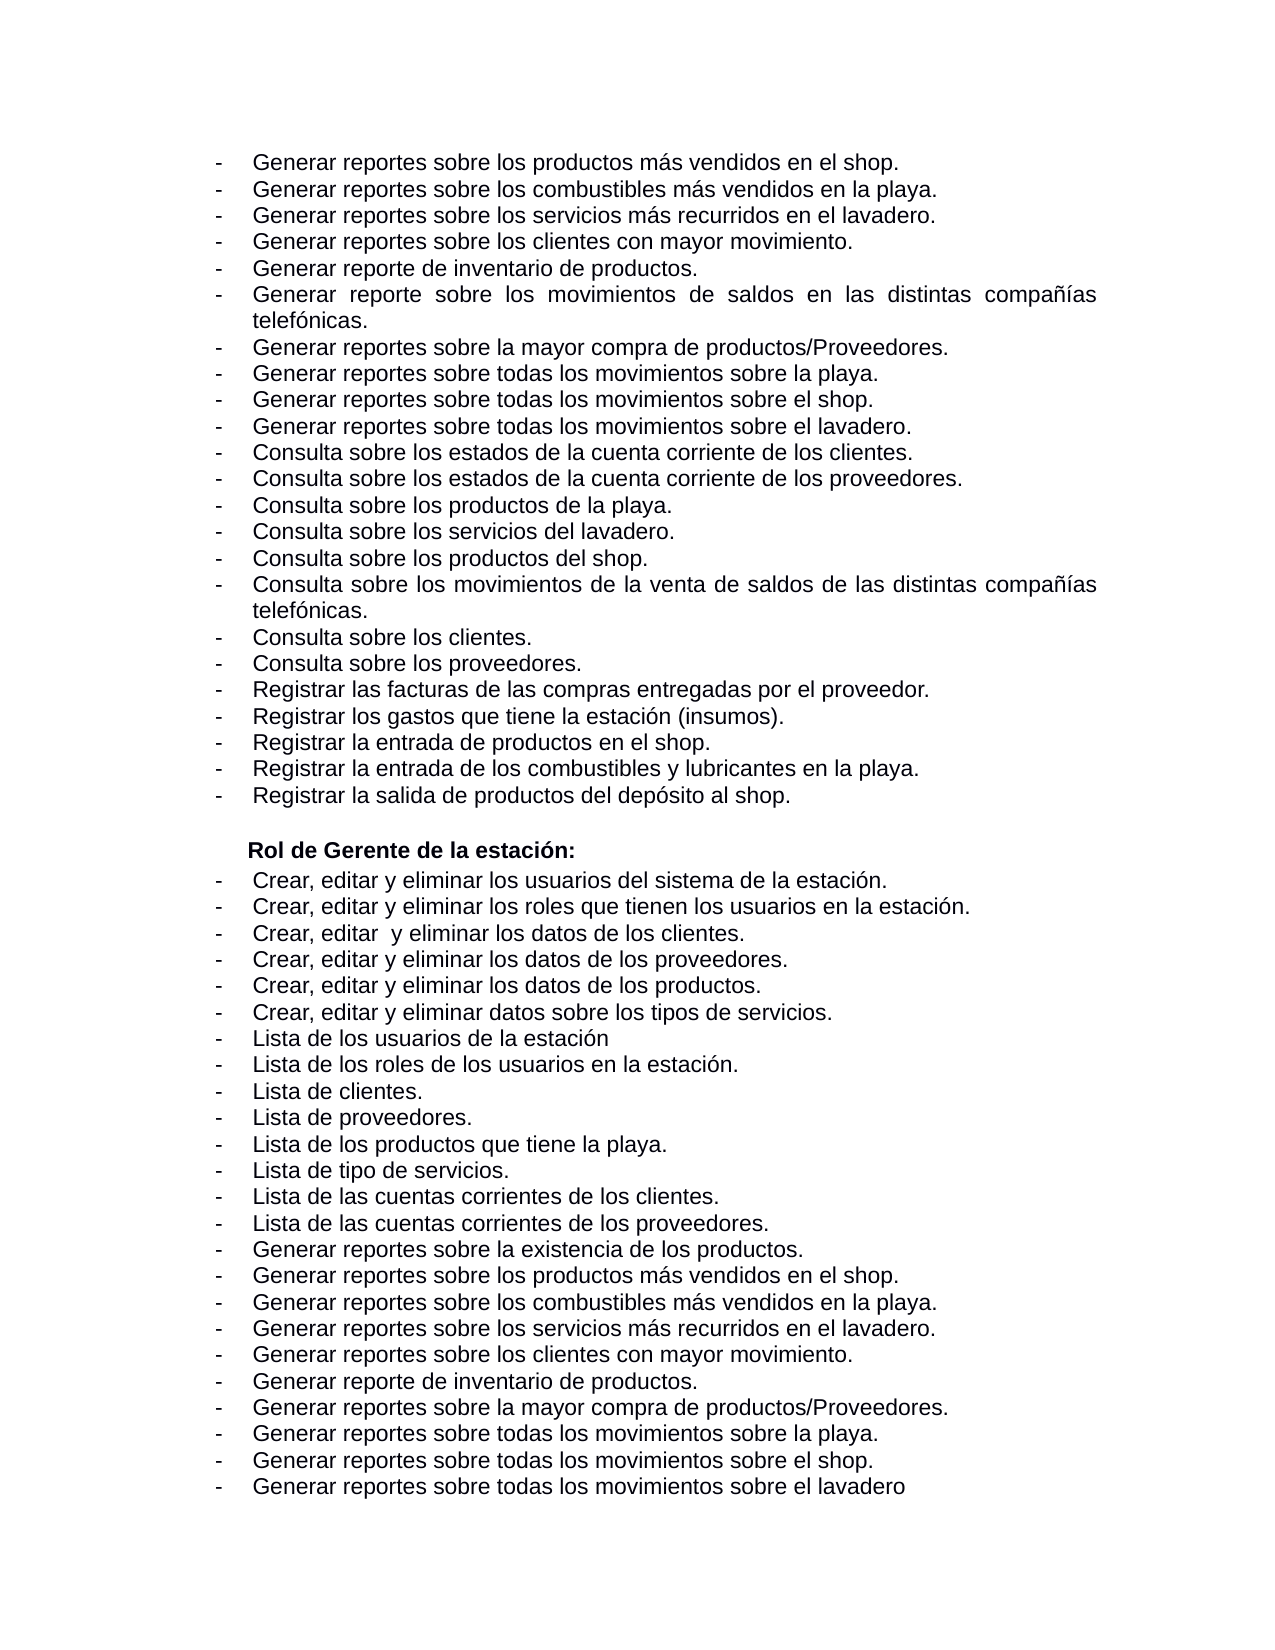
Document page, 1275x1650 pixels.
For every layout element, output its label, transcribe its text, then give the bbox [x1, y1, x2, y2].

list Lista de tipo de servicios. [215, 1155, 1098, 1182]
list Generar reporte de inventario de productos. [215, 1366, 1098, 1392]
list Generar reportes sobre los productos más vendidos en el shop. [215, 149, 1098, 174]
list Consulta sobre los estados de la cuenta corriente de los clientes. [215, 437, 1098, 464]
list Lista de las cuentas corrientes de los proveedores. [215, 1208, 1098, 1234]
list Lista de proveedores. [215, 1103, 1098, 1129]
list Consulta sobre los clientes. [215, 622, 1098, 648]
list Lista de clientes. [215, 1076, 1098, 1103]
list Generar reporte de inventario de productos. [215, 253, 1098, 279]
list Generar reporte sobre los movimientos de saldos en las distintas compañías telefónicas. [215, 279, 1098, 332]
list Generar reportes sobre los clientes con mayor movimiento. [215, 227, 1098, 253]
list Generar reportes sobre la mayor compra de productos/Proveedores. [215, 1392, 1098, 1419]
list Generar reportes sobre todas los movimientos sobre el shop. [215, 1445, 1098, 1472]
list Crear, editar y eliminar los datos de los clientes. [215, 918, 1098, 944]
list Consulta sobre los productos del shop. [215, 543, 1098, 569]
list Registrar la entrada de los combustibles y lubricantes en la playa. [215, 754, 1098, 780]
list Consulta sobre los servicios del lavadero. [215, 517, 1098, 543]
list Consulta sobre los estados de la cuenta corriente de los proveedores. [215, 464, 1098, 490]
text Rol de Gerente de la estación: [177, 836, 1098, 864]
list Generar reportes sobre los servicios más recurridos en el lavadero. [215, 200, 1098, 227]
list Registrar los gastos que tiene la estación (insumos). [215, 701, 1098, 727]
list Generar reportes sobre todas los movimientos sobre la playa. [215, 358, 1098, 385]
list Consulta sobre los movimientos de la venta de saldos de las distintas compañías telefónicas. [215, 569, 1098, 622]
list Consulta sobre los productos de la playa. [215, 490, 1098, 517]
list Generar reportes sobre los servicios más recurridos en el lavadero. [215, 1313, 1098, 1340]
list Consulta sobre los proveedores. [215, 648, 1098, 675]
list Crear, editar y eliminar los usuarios del sistema de la estación. [215, 867, 1098, 892]
list Crear, editar y eliminar los roles que tienen los usuarios en la estación. [215, 892, 1098, 918]
list Lista de las cuentas corrientes de los clientes. [215, 1182, 1098, 1208]
list Generar reportes sobre todas los movimientos sobre la playa. [215, 1419, 1098, 1445]
list Registrar las facturas de las compras entregadas por el proveedor. [215, 675, 1098, 701]
list Generar reportes sobre los combustibles más vendidos en la playa. [215, 174, 1098, 200]
list Generar reportes sobre la mayor compra de productos/Proveedores. [215, 332, 1098, 358]
list Registrar la entrada de productos en el shop. [215, 727, 1098, 754]
list Generar reportes sobre todas los movimientos sobre el lavadero. [215, 411, 1098, 437]
list Crear, editar y eliminar datos sobre los tipos de servicios. [215, 997, 1098, 1023]
list Lista de los usuarios de la estación [215, 1023, 1098, 1050]
list Registrar la salida de productos del depósito al shop. [215, 780, 1098, 808]
list Generar reportes sobre los clientes con mayor movimiento. [215, 1340, 1098, 1366]
list Crear, editar y eliminar los datos de los productos. [215, 971, 1098, 997]
list Crear, editar y eliminar los datos de los proveedores. [215, 944, 1098, 971]
list Lista de los productos que tiene la playa. [215, 1129, 1098, 1155]
list Lista de los roles de los usuarios en la estación. [215, 1050, 1098, 1076]
list Generar reportes sobre la existencia de los productos. [215, 1234, 1098, 1261]
list Generar reportes sobre todas los movimientos sobre el shop. [215, 385, 1098, 411]
list Generar reportes sobre los combustibles más vendidos en la playa. [215, 1287, 1098, 1313]
list Generar reportes sobre todas los movimientos sobre el lavadero [215, 1472, 1098, 1499]
list Generar reportes sobre los productos más vendidos en el shop. [215, 1261, 1098, 1287]
